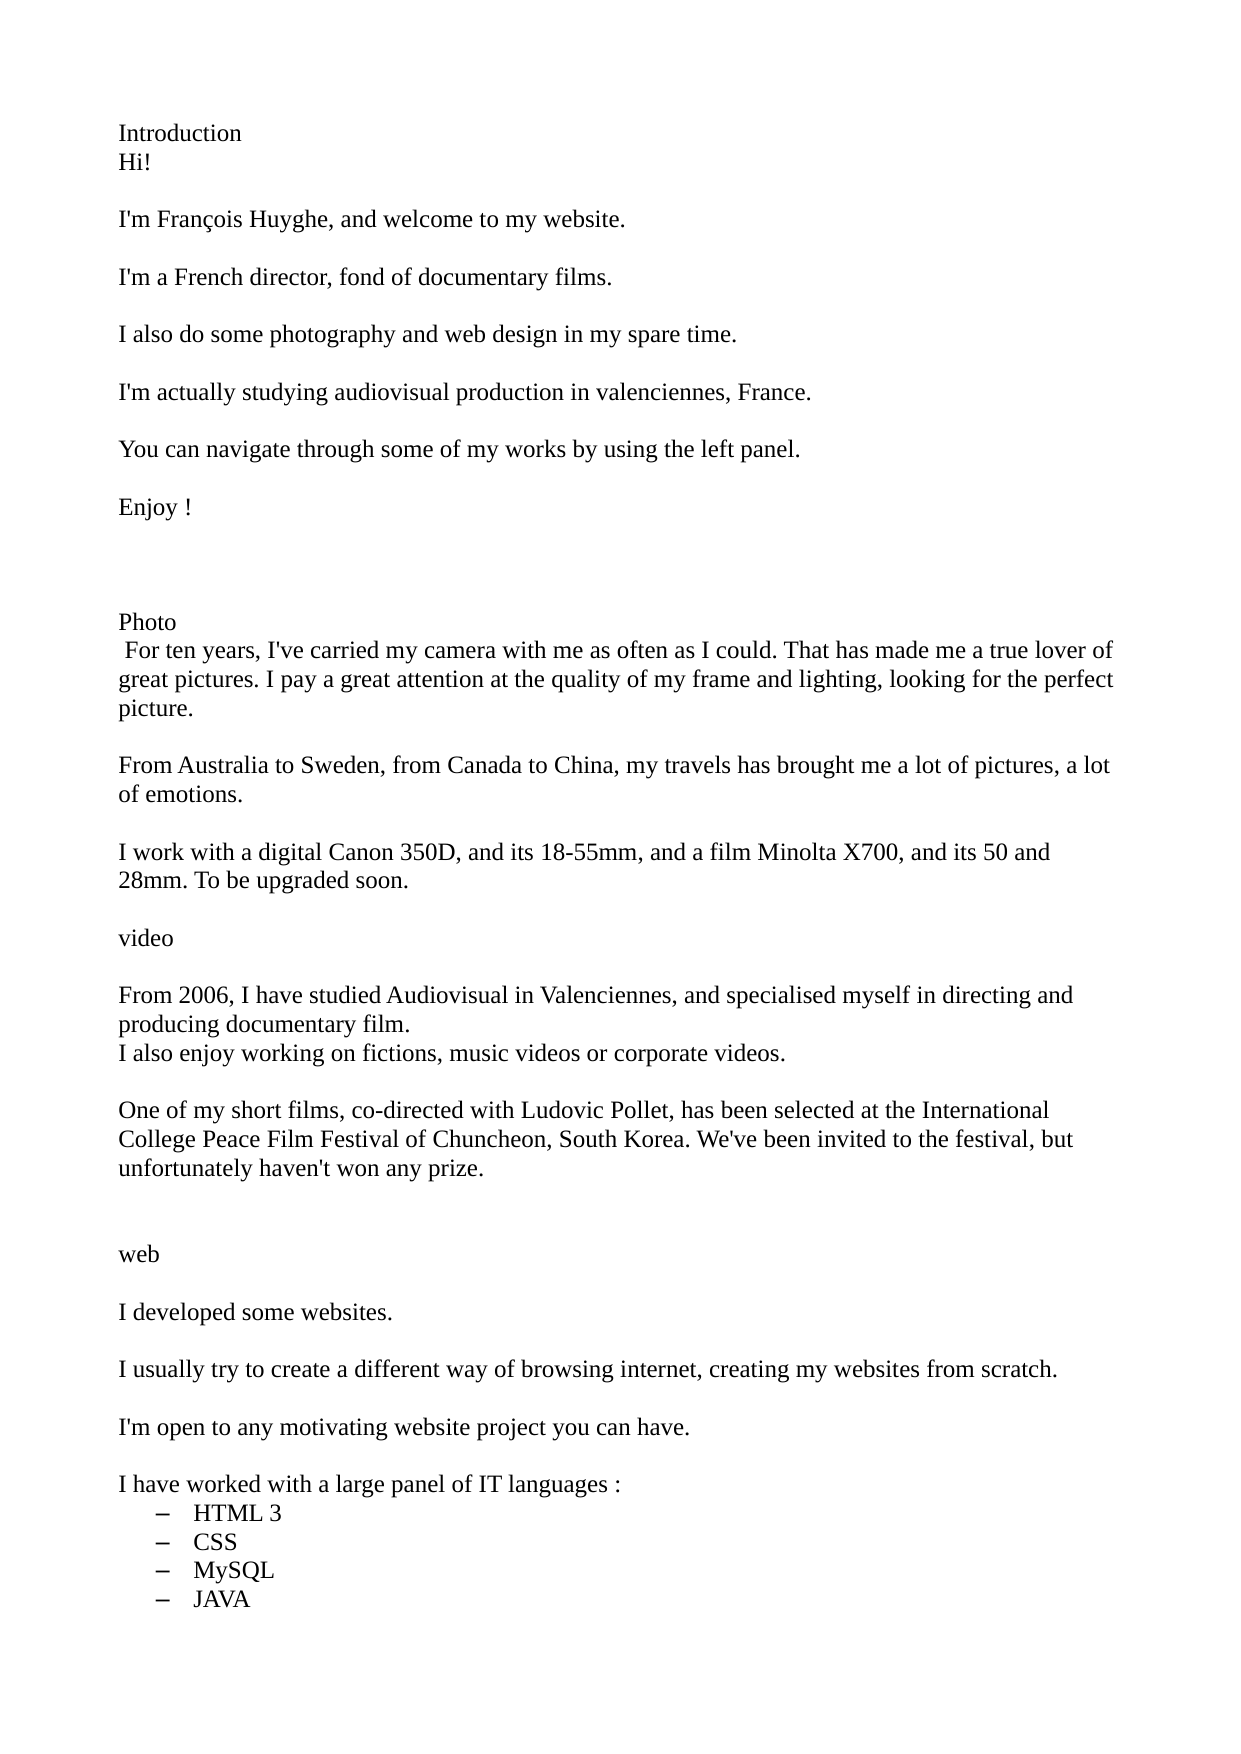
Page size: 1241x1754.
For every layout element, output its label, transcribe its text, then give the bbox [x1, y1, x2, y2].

list CSS [156, 1527, 1122, 1556]
text I also do some photography and web design in my spare time. [118, 319, 1122, 348]
text Introduction [118, 118, 1122, 147]
text I'm François Huyghe, and welcome to my website. [118, 204, 1122, 233]
text You can navigate through some of my works by using the left panel. [118, 434, 1122, 463]
text I have worked with a large panel of IT languages : [118, 1469, 1122, 1498]
text I developed some websites. [118, 1297, 1122, 1326]
list HTML 3 [156, 1498, 1122, 1527]
text From Australia to Sweden, from Canada to China, my travels has brought me a lot of pictures, a lot of emotions. [118, 751, 1122, 808]
text From 2006, I have studied Audiovisual in Valenciennes, and specialised myself in directing and producing documentary film. [118, 981, 1122, 1038]
text video [118, 923, 1122, 952]
text Enjoy ! [118, 492, 1122, 521]
text I work with a digital Canon 350D, and its 18-55mm, and a film Minolta X700, and its 50 and 28mm. To be upgraded soon. [118, 837, 1122, 894]
text I'm actually studying audiovisual production in valenciennes, France. [118, 377, 1122, 406]
text I'm a French director, fond of documentary films. [118, 262, 1122, 291]
list JAVA [156, 1584, 1122, 1613]
text I usually try to create a different way of browsing internet, creating my websites from scratch. [118, 1354, 1122, 1383]
text Photo [118, 607, 1122, 636]
text For ten years, I've carried my camera with me as often as I could. That has made me a true lover of great pictures. I pay a great attention at the quality of my frame and lighting, looking for the perfect picture. [118, 636, 1122, 722]
text I also enjoy working on fictions, music videos or corporate videos. [118, 1038, 1122, 1067]
text One of my short films, co-directed with Ludovic Pollet, has been selected at the International College Peace Film Festival of Chuncheon, South Korea. We've been invited to the festival, but unfortunately haven't won any prize. [118, 1096, 1122, 1182]
text web [118, 1239, 1122, 1268]
list MySQL [156, 1556, 1122, 1584]
text I'm open to any motivating website project you can have. [118, 1412, 1122, 1441]
text Hi! [118, 147, 1122, 176]
